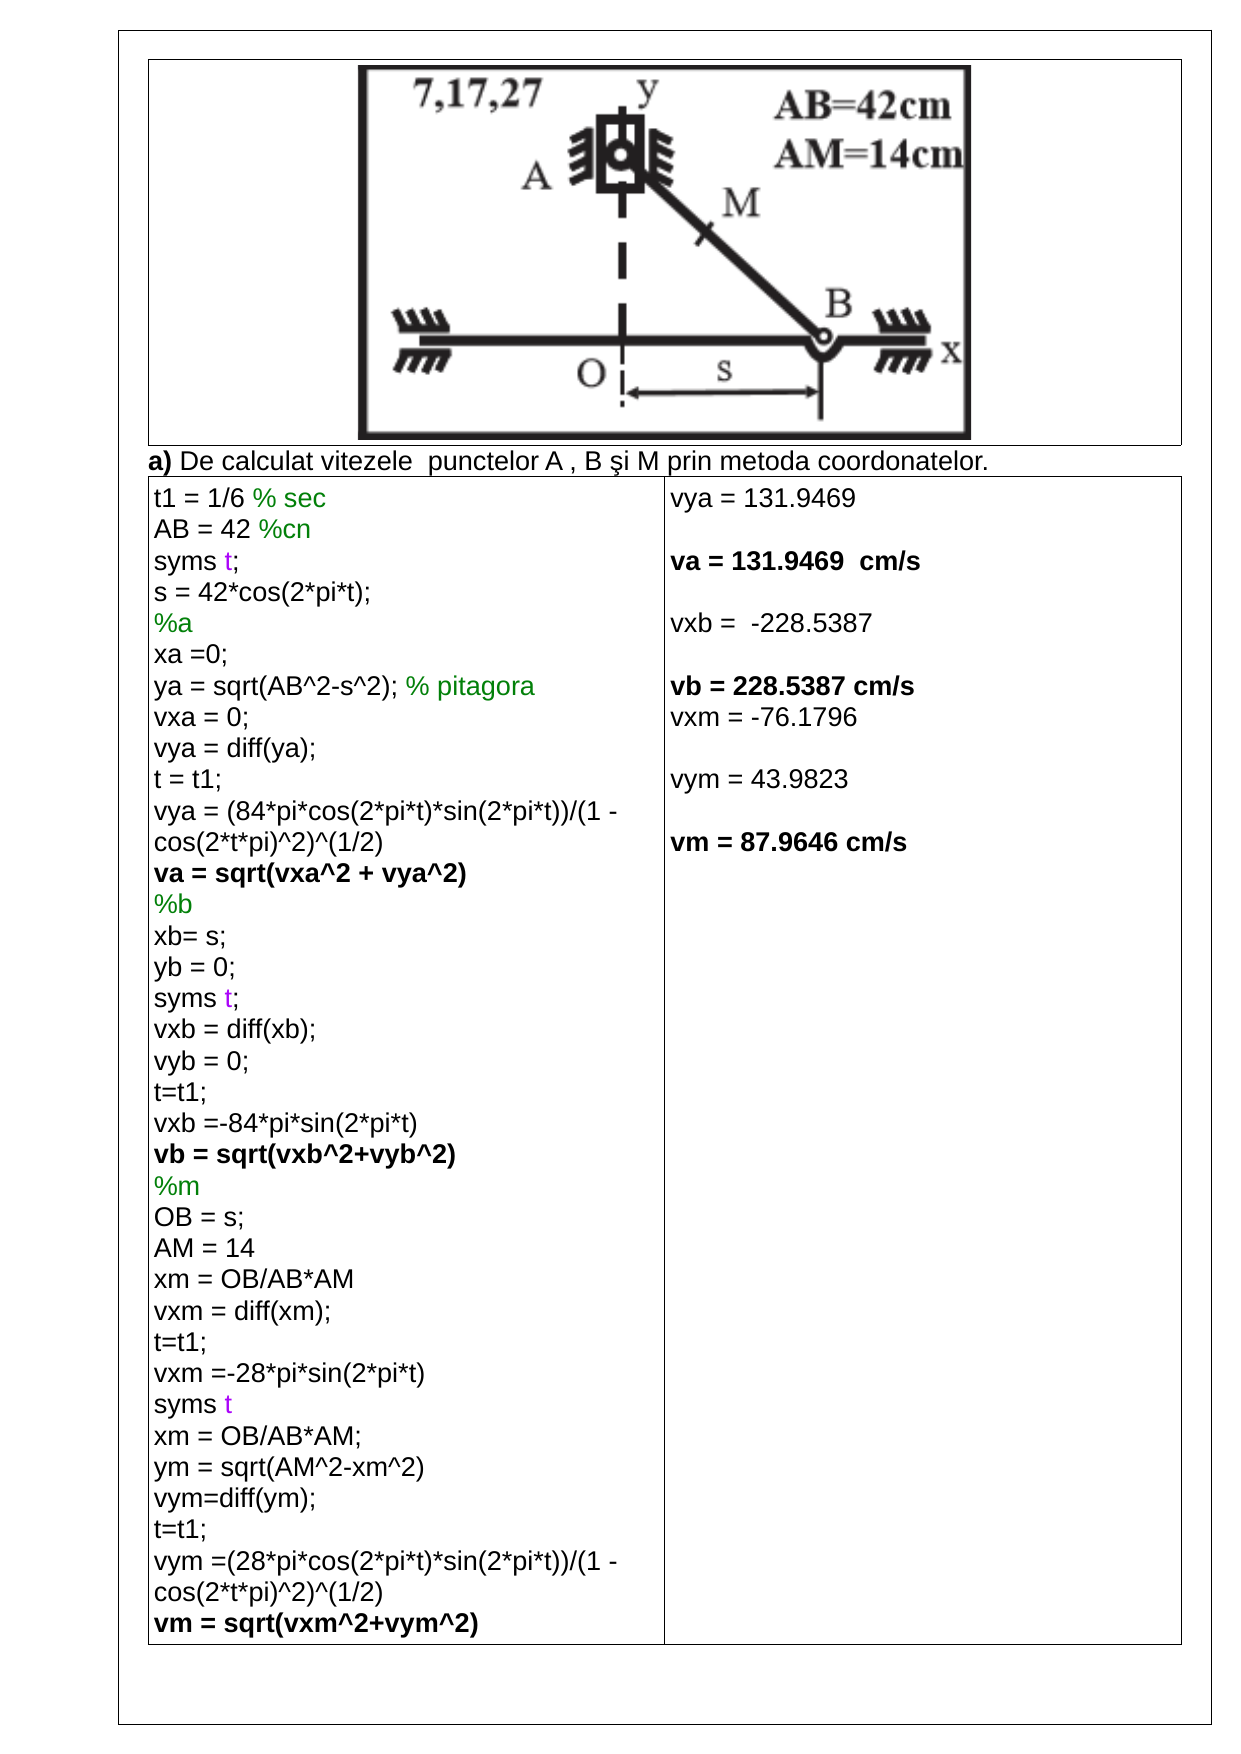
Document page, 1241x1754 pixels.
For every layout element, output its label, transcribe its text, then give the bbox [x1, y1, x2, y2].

picture [357, 65, 972, 440]
table_cell [149, 60, 1181, 445]
table_header t1 = 1/6 % sec AB = 42 %cn syms t; s = 42*cos(2*pi*t); %a xa =0; ya = sqrt(AB^2-s^2); % pitagora vxa = 0; vya = diff(ya); t = t1; vya = (84*pi*cos(2*pi*t)*sin(2*pi*t))/(1 - cos(2*t*pi)^2)^(1/2) va = sqrt(vxa^2 + vya^2) %b xb= s; yb = 0; syms t; vxb = diff(xb); vyb = 0; t=t1; vxb =-84*pi*sin(2*pi*t) vb = sqrt(vxb^2+vyb^2) %m OB = s; AM = 14 xm = OB/AB*AM vxm = diff(xm); t=t1; vxm =-28*pi*sin(2*pi*t) syms t xm = OB/AB*AM; ym = sqrt(AM^2-xm^2) vym=diff(ym); t=t1; vym =(28*pi*cos(2*pi*t)*sin(2*pi*t))/(1 - cos(2*t*pi)^2)^(1/2) vm = sqrt(vxm^2+vym^2) [149, 477, 664, 1644]
text a) De calculat vitezele punctelor A , B şi M prin metoda coordonatelor. [148, 446, 1181, 476]
table_header vya = 131.9469 va = 131.9469 cm/s vxb = -228.5387 vb = 228.5387 cm/s vxm = -76.1796 vym = 43.9823 vm = 87.9646 cm/s [665, 477, 1181, 1644]
